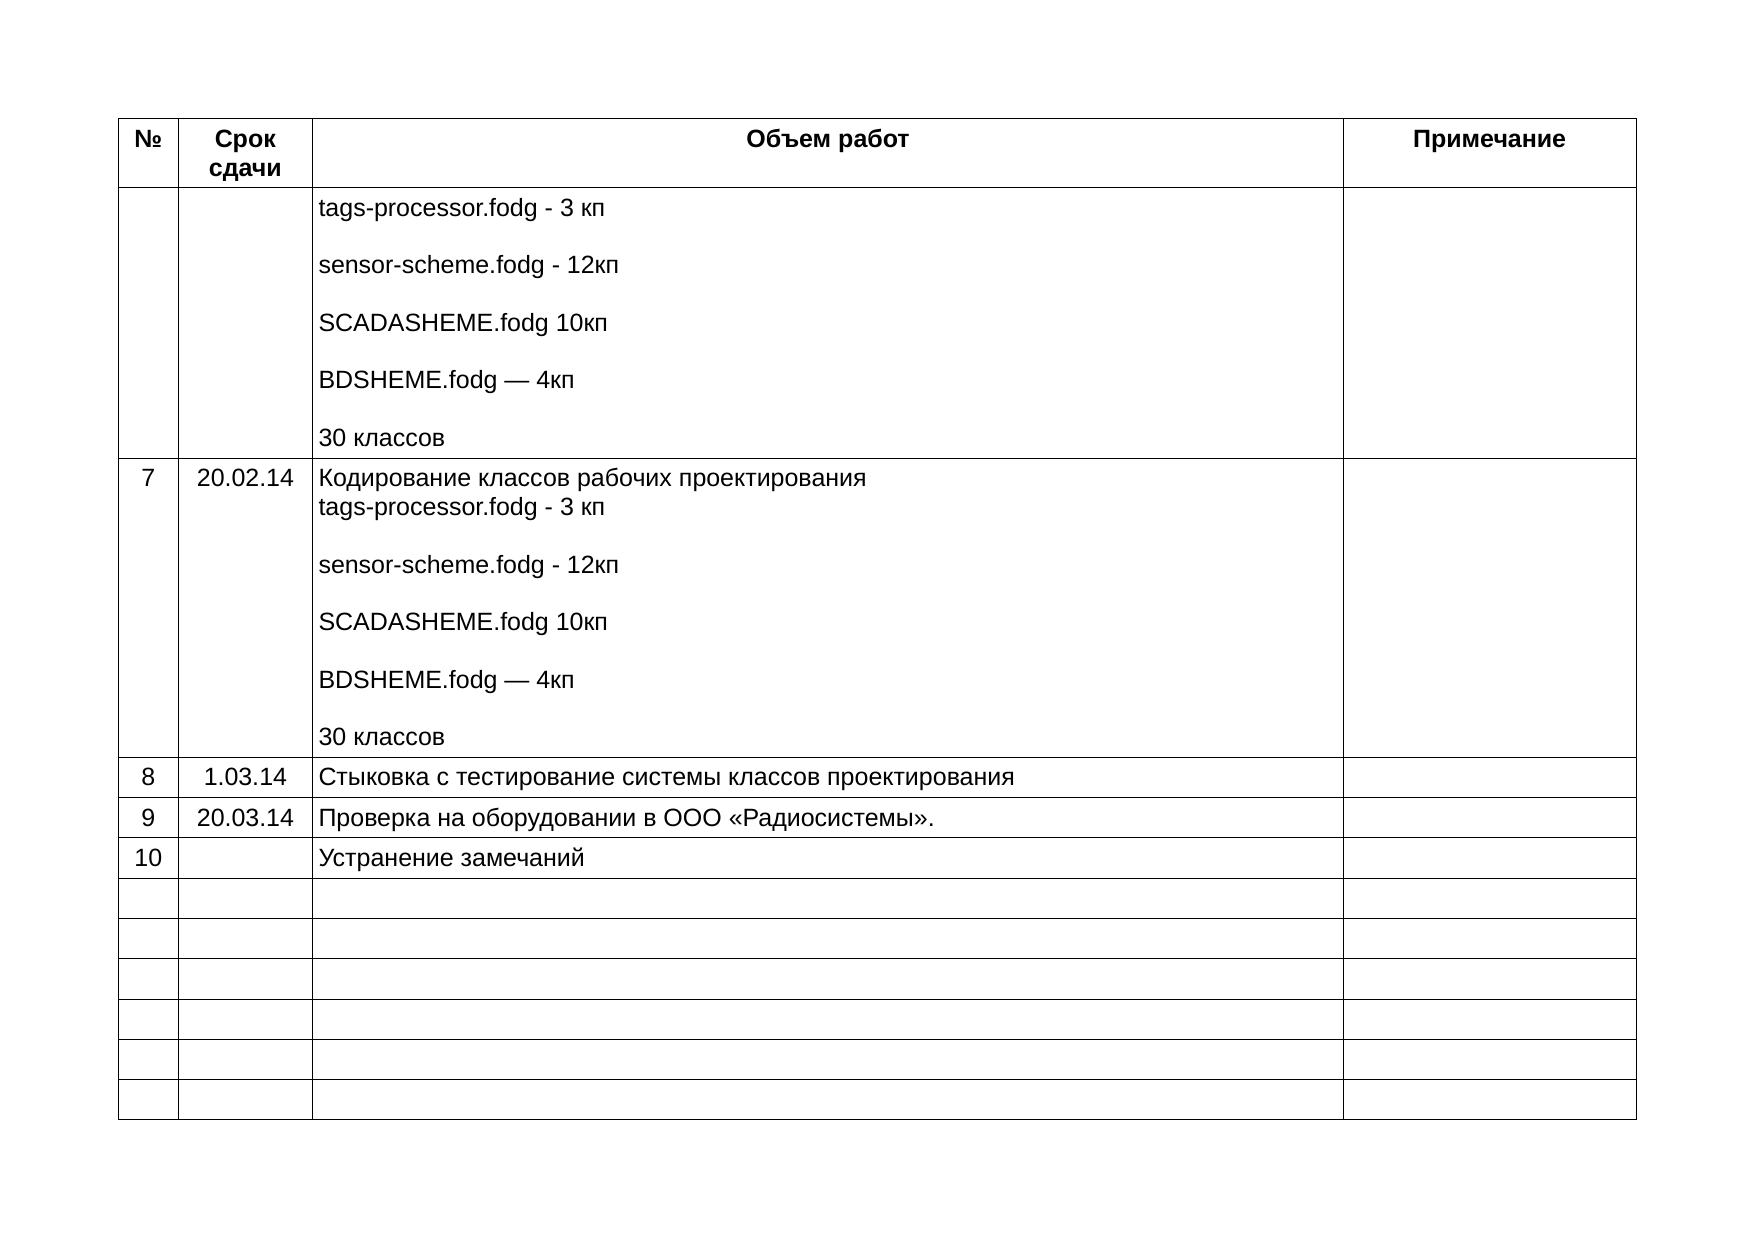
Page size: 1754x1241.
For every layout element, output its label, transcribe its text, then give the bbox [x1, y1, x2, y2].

table_cell [1344, 1080, 1636, 1119]
table_cell [179, 838, 312, 877]
table_cell [179, 1080, 312, 1119]
table_header Срок сдачи [179, 119, 312, 187]
table_cell [179, 879, 312, 918]
table_cell 20.03.14 [179, 798, 312, 837]
table_cell [1344, 1040, 1636, 1079]
table_cell [179, 188, 312, 457]
table_cell [1344, 879, 1636, 918]
table_header Примечание [1344, 119, 1636, 187]
table_cell Устранение замечаний [313, 838, 1343, 877]
table_cell 1.03.14 [179, 758, 312, 797]
table_cell [119, 879, 178, 918]
table_cell [1344, 459, 1636, 757]
table_cell Проверка на оборудовании в ООО «Радиосистемы». [313, 798, 1343, 837]
table_cell [119, 919, 178, 958]
table_cell 9 [119, 798, 178, 837]
table_cell [119, 1000, 178, 1039]
table_cell [313, 959, 1343, 998]
table_cell [179, 1040, 312, 1079]
table_cell [119, 1080, 178, 1119]
table_cell [1344, 838, 1636, 877]
table_cell [179, 1000, 312, 1039]
table_header № [119, 119, 178, 187]
table_header Объем работ [313, 119, 1343, 187]
table_cell [1344, 919, 1636, 958]
table_cell Стыковка с тестирование системы классов проектирования [313, 758, 1343, 797]
table_cell [1344, 959, 1636, 998]
table_cell [1344, 798, 1636, 837]
table_cell [313, 1080, 1343, 1119]
table_cell Кодирование классов рабочих проектирования tags-processor.fodg - 3 кп sensor-scheme.fodg - 12кп SCADASHEME.fodg 10кп BDSHEME.fodg — 4кп 30 классов [313, 459, 1343, 757]
table_cell 10 [119, 838, 178, 877]
table_cell 20.02.14 [179, 459, 312, 757]
table_cell [313, 1040, 1343, 1079]
table_cell [179, 959, 312, 998]
table_cell [1344, 188, 1636, 457]
table_cell [1344, 758, 1636, 797]
table_cell [1344, 1000, 1636, 1039]
table_cell [179, 919, 312, 958]
table_cell 7 [119, 459, 178, 757]
table_cell [119, 1040, 178, 1079]
table_cell [119, 959, 178, 998]
table_cell tags-processor.fodg - 3 кп sensor-scheme.fodg - 12кп SCADASHEME.fodg 10кп BDSHEME.fodg — 4кп 30 классов [313, 188, 1343, 457]
table_cell 8 [119, 758, 178, 797]
table_cell [119, 188, 178, 457]
table_cell [313, 919, 1343, 958]
table_cell [313, 879, 1343, 918]
table_cell [313, 1000, 1343, 1039]
